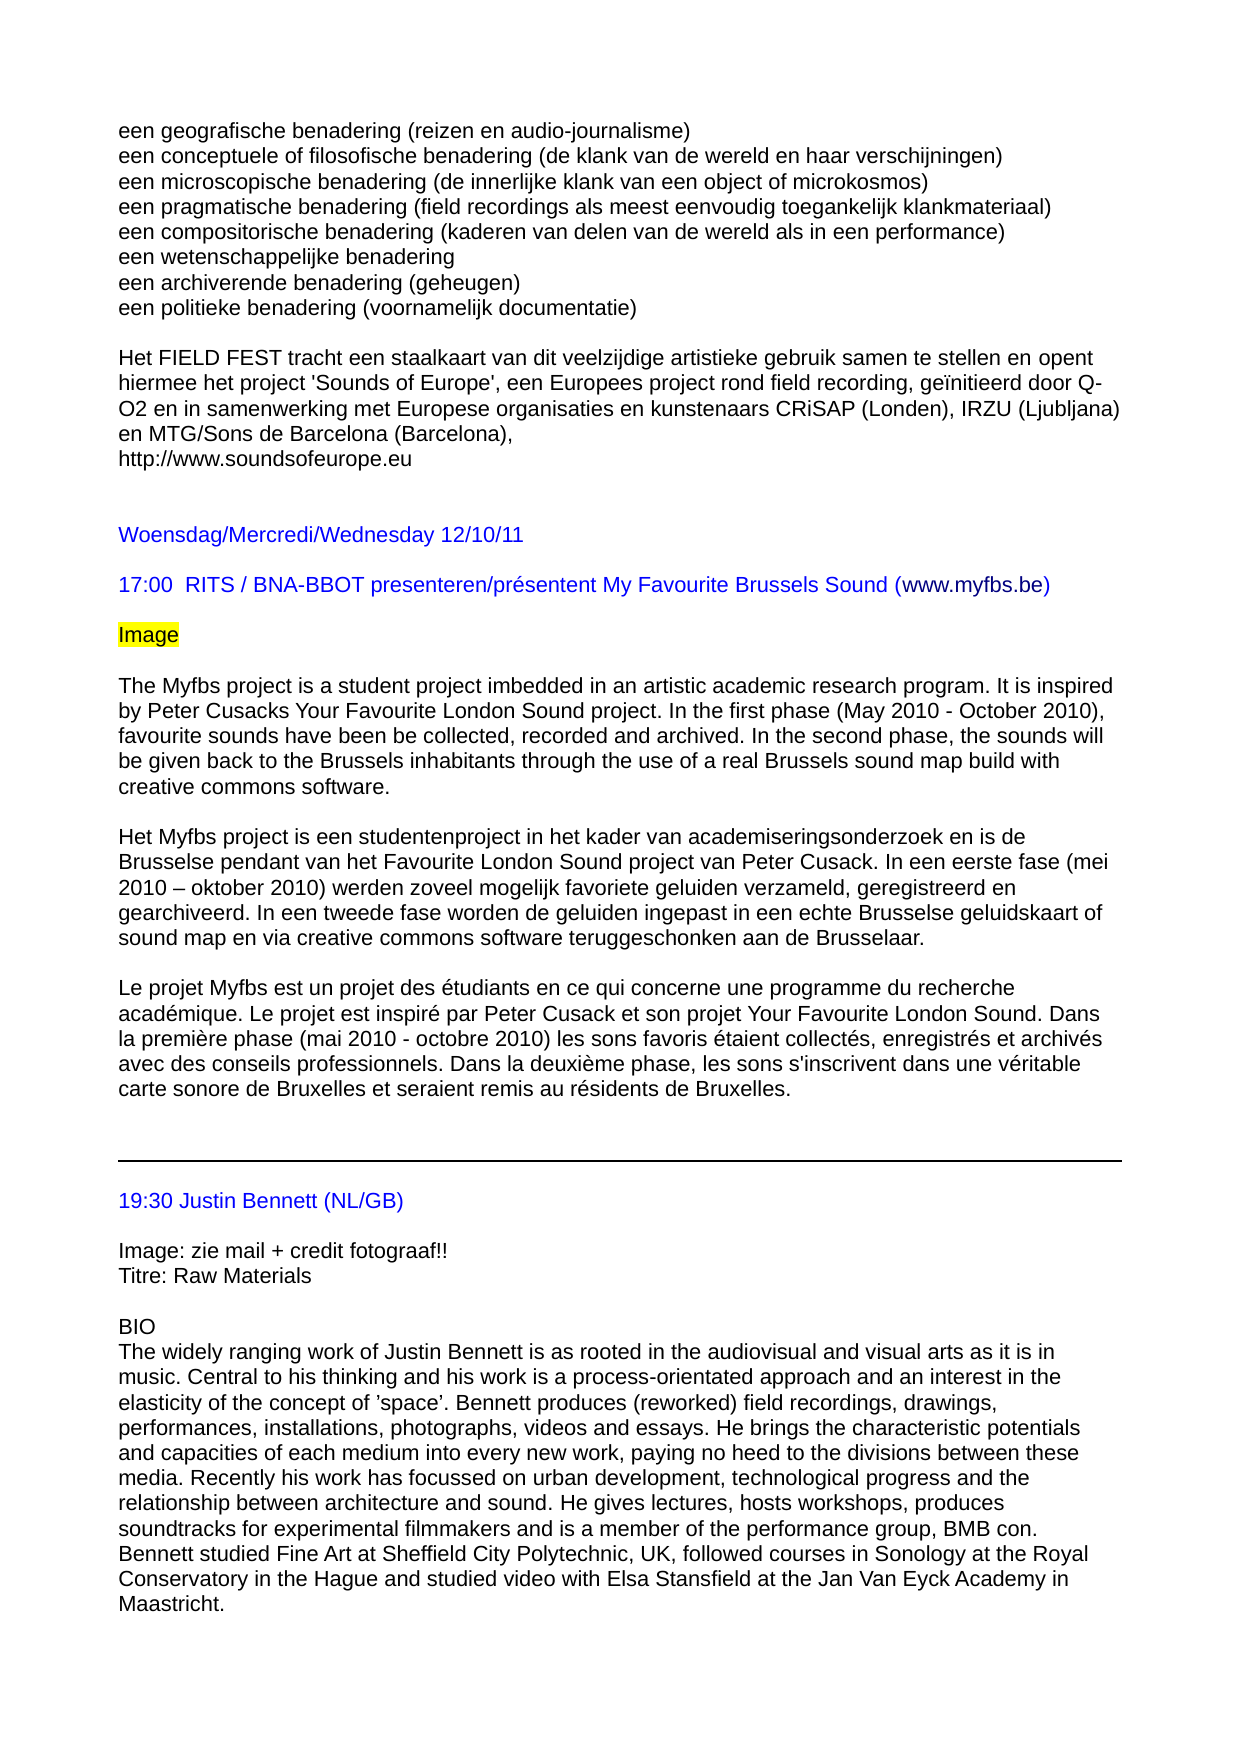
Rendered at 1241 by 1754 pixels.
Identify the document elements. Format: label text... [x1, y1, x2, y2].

text een pragmatische benadering (field recordings als meest eenvoudig toegankelijk klankmateriaal) [118, 194, 1122, 219]
text Woensdag/Mercredi/Wednesday 12/10/11 [118, 521, 1122, 547]
text een politieke benadering (voornamelijk documentatie) [118, 294, 1122, 320]
text Het Myfbs project is een studentenproject in het kader van academiseringsonderzoek en is de Brusselse pendant van het Favourite London Sound project van Peter Cusack. In een eerste fase (mei 2010 – oktober 2010) werden zoveel mogelijk favoriete geluiden verzameld, geregistreerd en gearchiveerd. In een tweede fase worden de geluiden ingepast in een echte Brusselse geluidskaart of sound map en via creative commons software teruggeschonken aan de Brusselaar. [118, 824, 1122, 950]
text Bennett studied Fine Art at Sheffield City Polytechnic, UK, followed courses in Sonology at the Royal Conservatory in the Hague and studied video with Elsa Stansfield at the Jan Van Eyck Academy in Maastricht. [118, 1541, 1122, 1616]
text 19:30 Justin Bennett (NL/GB) [118, 1188, 1122, 1213]
text Image [118, 622, 1122, 647]
text http://www.soundsofeurope.eu [118, 446, 1122, 471]
text 17:00 RITS / BNA-BBOT presenteren/présentent My Favourite Brussels Sound (www.myfbs.be) [118, 572, 1122, 597]
text een compositorische benadering (kaderen van delen van de wereld als in een performance) [118, 219, 1122, 244]
text The Myfbs project is a student project imbedded in an artistic academic research program. It is inspired by Peter Cusacks Your Favourite London Sound project. In the first phase (May 2010 - October 2010), favourite sounds have been be collected, recorded and archived. In the second phase, the sounds will be given back to the Brussels inhabitants through the use of a real Brussels sound map build with creative commons software. [118, 673, 1122, 799]
text een wetenschappelijke benadering [118, 244, 1122, 269]
text een geografische benadering (reizen en audio-journalisme) [118, 118, 1122, 143]
text een microscopische benadering (de innerlijke klank van een object of microkosmos) [118, 168, 1122, 194]
text BIO [118, 1314, 1122, 1339]
text een conceptuele of filosofische benadering (de klank van de wereld en haar verschijningen) [118, 143, 1122, 168]
text Titre: Raw Materials [118, 1263, 1122, 1288]
text Image: zie mail + credit fotograaf!! [118, 1238, 1122, 1263]
text Het FIELD FEST tracht een staalkaart van dit veelzijdige artistieke gebruik samen te stellen en opent hiermee het project 'Sounds of Europe', een Europees project rond field recording, geïnitieerd door Q-O2 en in samenwerking met Europese organisaties en kunstenaars CRiSAP (Londen), IRZU (Ljubljana) en MTG/Sons de Barcelona (Barcelona), [118, 345, 1122, 446]
text The widely ranging work of Justin Bennett is as rooted in the audiovisual and visual arts as it is in music. Central to his thinking and his work is a process-orientated approach and an interest in the elasticity of the concept of ’space’. Bennett produces (reworked) field recordings, drawings, performances, installations, photographs, videos and essays. He brings the characteristic potentials and capacities of each medium into every new work, paying no heed to the divisions between these media. Recently his work has focussed on urban development, technological progress and the relationship between architecture and sound. He gives lectures, hosts workshops, produces soundtracks for experimental filmmakers and is a member of the performance group, BMB con. [118, 1339, 1122, 1541]
text Le projet Myfbs est un projet des étudiants en ce qui concerne une programme du recherche académique. Le projet est inspiré par Peter Cusack et son projet Your Favourite London Sound. Dans la première phase (mai 2010 - octobre 2010) les sons favoris étaient collectés, enregistrés et archivés avec des conseils professionnels. Dans la deuxième phase, les sons s'inscrivent dans une véritable carte sonore de Bruxelles et seraient remis au résidents de Bruxelles. [118, 975, 1122, 1101]
text een archiverende benadering (geheugen) [118, 269, 1122, 294]
